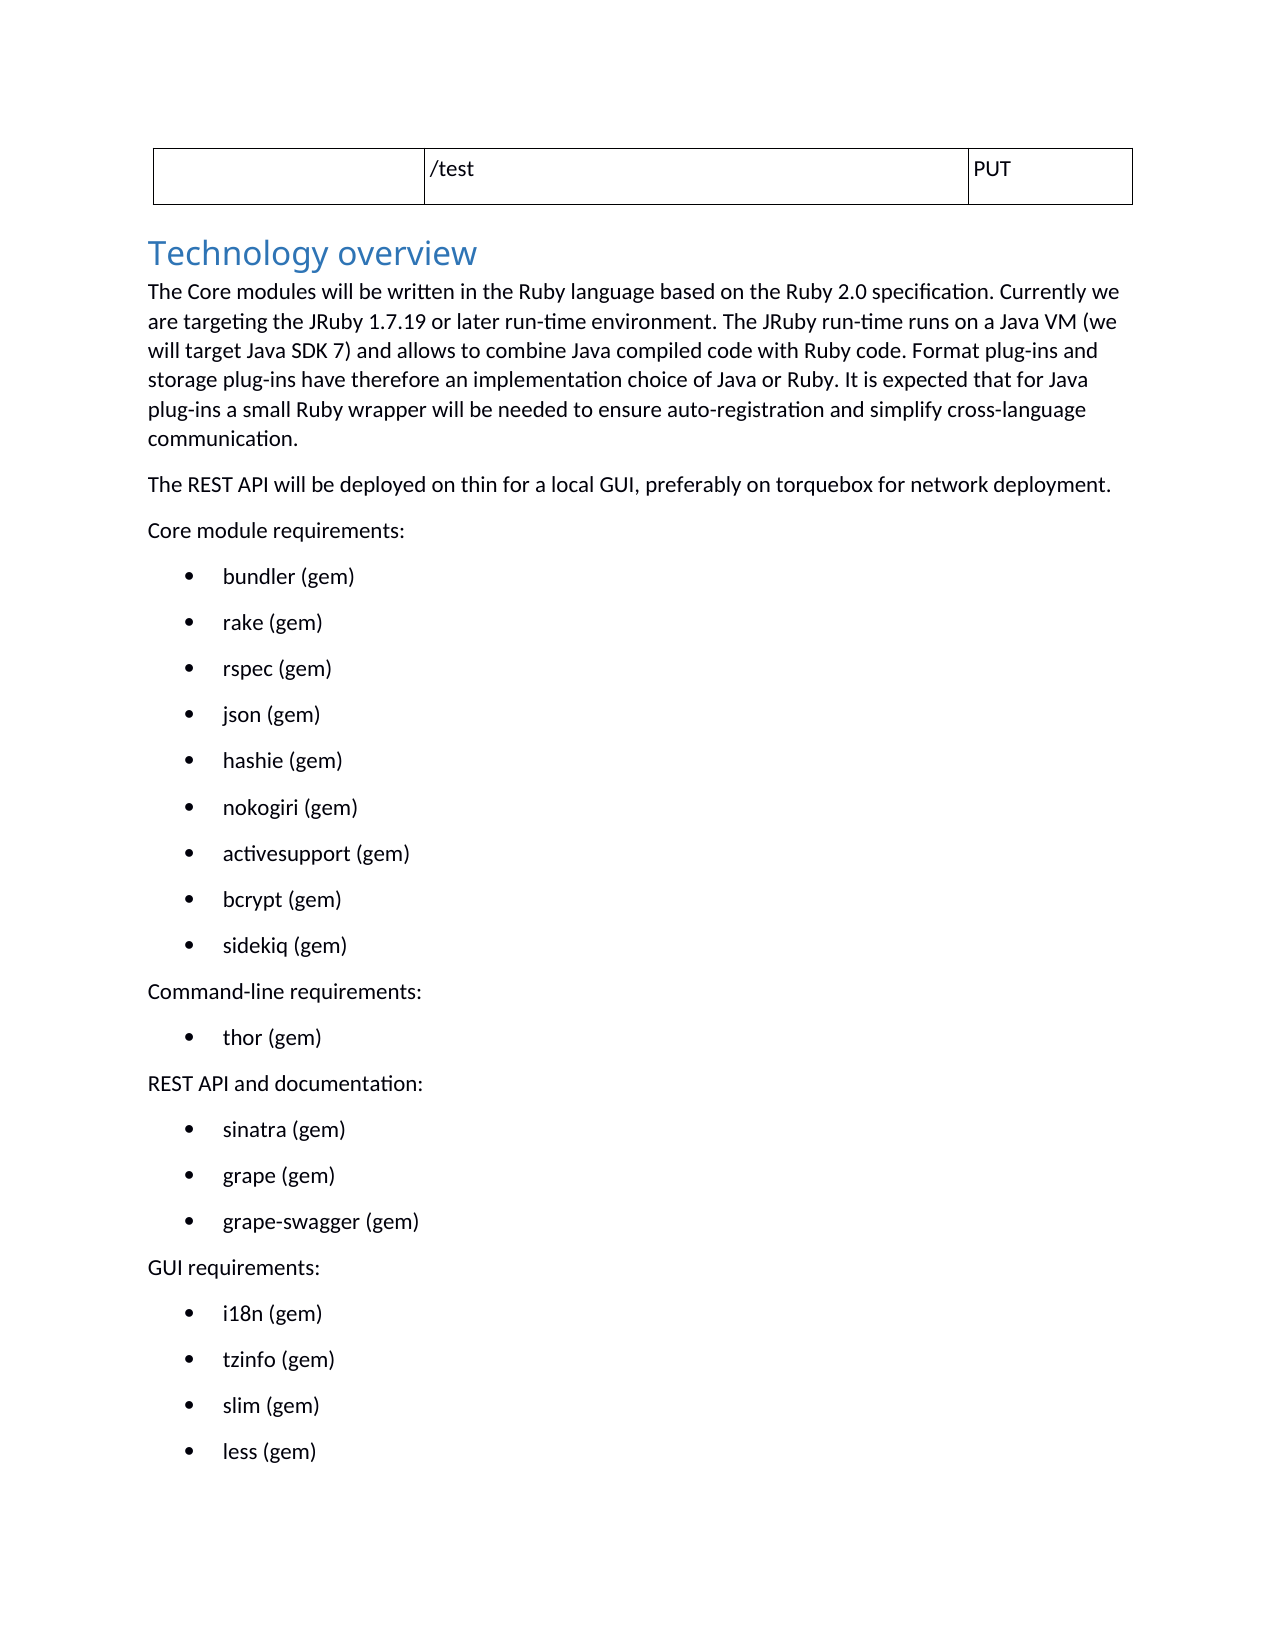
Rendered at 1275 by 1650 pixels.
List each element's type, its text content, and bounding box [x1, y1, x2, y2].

table_cell /test [425, 149, 968, 204]
list sidekiq (gem) [185, 931, 1127, 959]
text GUI requirements: [148, 1253, 1127, 1281]
text The Core modules will be written in the Ruby language based on the Ruby 2.0 specification. Currently we are targeting the JRuby 1.7.19 or later run-time environment. The JRuby run-time runs on a Java VM (we will target Java SDK 7) and allows to combine Java compiled code with Ruby code. Format plug-ins and storage plug-ins have therefore an implementation choice of Java or Ruby. It is expected that for Java plug-ins a small Ruby wrapper will be needed to ensure auto-registration and simplify cross-language communication. [148, 277, 1127, 452]
text The REST API will be deployed on thin for a local GUI, preferably on torquebox for network deployment. [148, 470, 1127, 498]
table_cell [154, 149, 424, 204]
list bcrypt (gem) [185, 885, 1127, 913]
subtitle Technology overview [148, 230, 1127, 275]
list slim (gem) [185, 1391, 1127, 1419]
list activesupport (gem) [185, 839, 1127, 867]
list less (gem) [185, 1437, 1127, 1465]
list hashie (gem) [185, 747, 1127, 774]
list rake (gem) [185, 608, 1127, 636]
list thor (gem) [185, 1023, 1127, 1051]
list grape-swagger (gem) [185, 1207, 1127, 1235]
text Core module requirements: [148, 516, 1127, 544]
list tzinfo (gem) [185, 1345, 1127, 1373]
list i18n (gem) [185, 1299, 1127, 1327]
list sinatra (gem) [185, 1115, 1127, 1143]
list bundler (gem) [185, 562, 1127, 590]
list nokogiri (gem) [185, 793, 1127, 821]
list grape (gem) [185, 1161, 1127, 1189]
text REST API and documentation: [148, 1069, 1127, 1097]
text Command-line requirements: [148, 977, 1127, 1005]
table_cell PUT [969, 149, 1132, 204]
list json (gem) [185, 701, 1127, 728]
list rspec (gem) [185, 654, 1127, 682]
